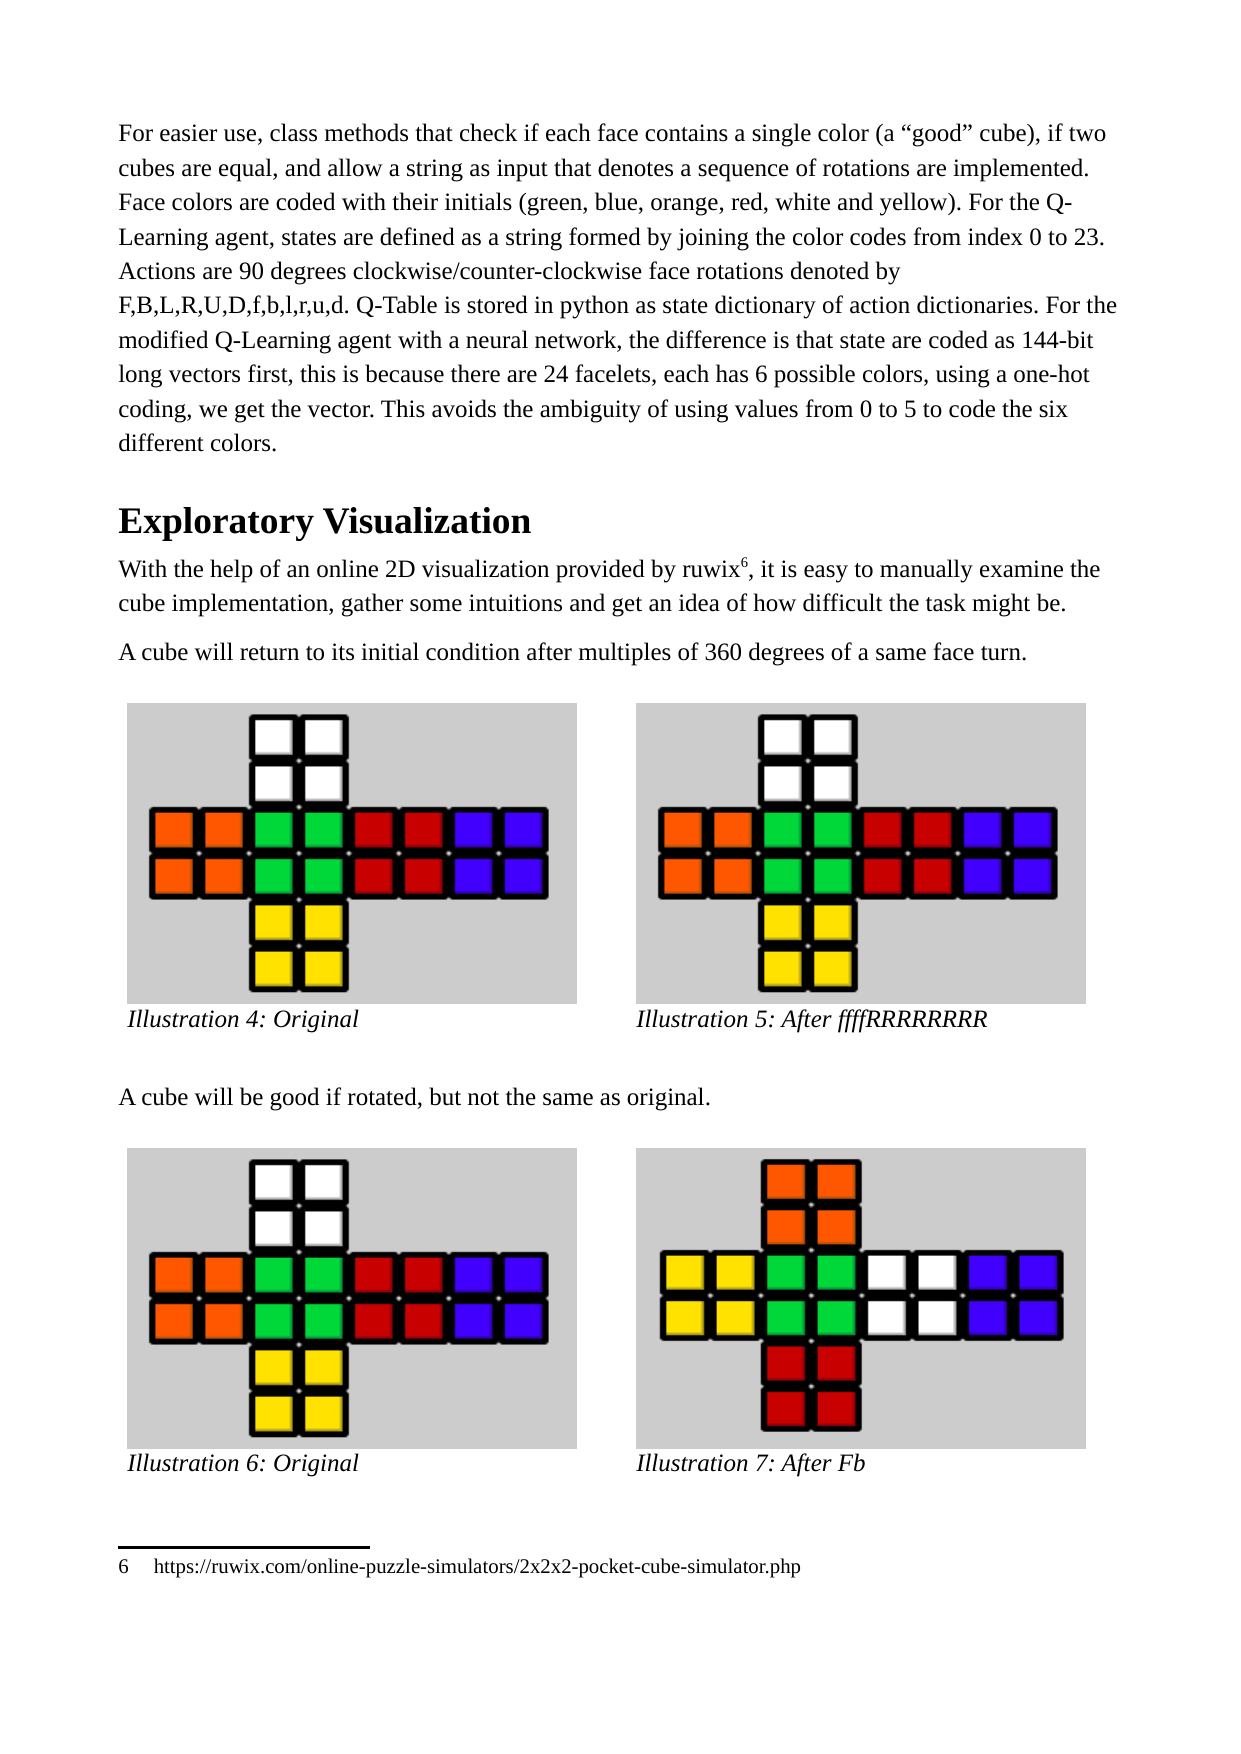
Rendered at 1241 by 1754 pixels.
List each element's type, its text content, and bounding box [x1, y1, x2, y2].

text Illustration 4: Original [127, 1004, 577, 1033]
text https://ruwix.com/online-puzzle-simulators/2x2x2-pocket-cube-simulator.php [118, 1553, 1122, 1578]
text A cube will return to its initial condition after multiples of 360 degrees of a same face turn. [118, 637, 1122, 666]
text Illustration 6: Original [127, 1449, 577, 1477]
picture [127, 1148, 577, 1449]
picture [636, 703, 1086, 1004]
picture [636, 1148, 1086, 1449]
picture [127, 703, 577, 1004]
subtitle Exploratory Visualization [118, 498, 1122, 541]
text Illustration 5: After ffffRRRRRRRR [636, 1004, 1086, 1033]
text For easier use, class methods that check if each face contains a single color (a “good” cube), if two cubes are equal, and allow a string as input that denotes a sequence of rotations are implemented. Face colors are coded with their initials (green, blue, orange, red, white and yellow). For the Q-Learning agent, states are defined as a string formed by joining the color codes from index 0 to 23. Actions are 90 degrees clockwise/counter-clockwise face rotations denoted by F,B,L,R,U,D,f,b,l,r,u,d. Q-Table is stored in python as state dictionary of action dictionaries. For the modified Q-Learning agent with a neural network, the difference is that state are coded as 144-bit long vectors first, this is because there are 24 facelets, each has 6 possible colors, using a one-hot coding, we get the vector. This avoids the ambiguity of using values from 0 to 5 to code the six different colors. [118, 118, 1122, 457]
text Illustration 7: After Fb [636, 1449, 1086, 1477]
text A cube will be good if rotated, but not the same as original. [118, 1082, 1122, 1111]
text With the help of an online 2D visualization provided by ruwix, it is easy to manually examine the cube implementation, gather some intuitions and get an idea of how difficult the task might be. [118, 554, 1122, 617]
